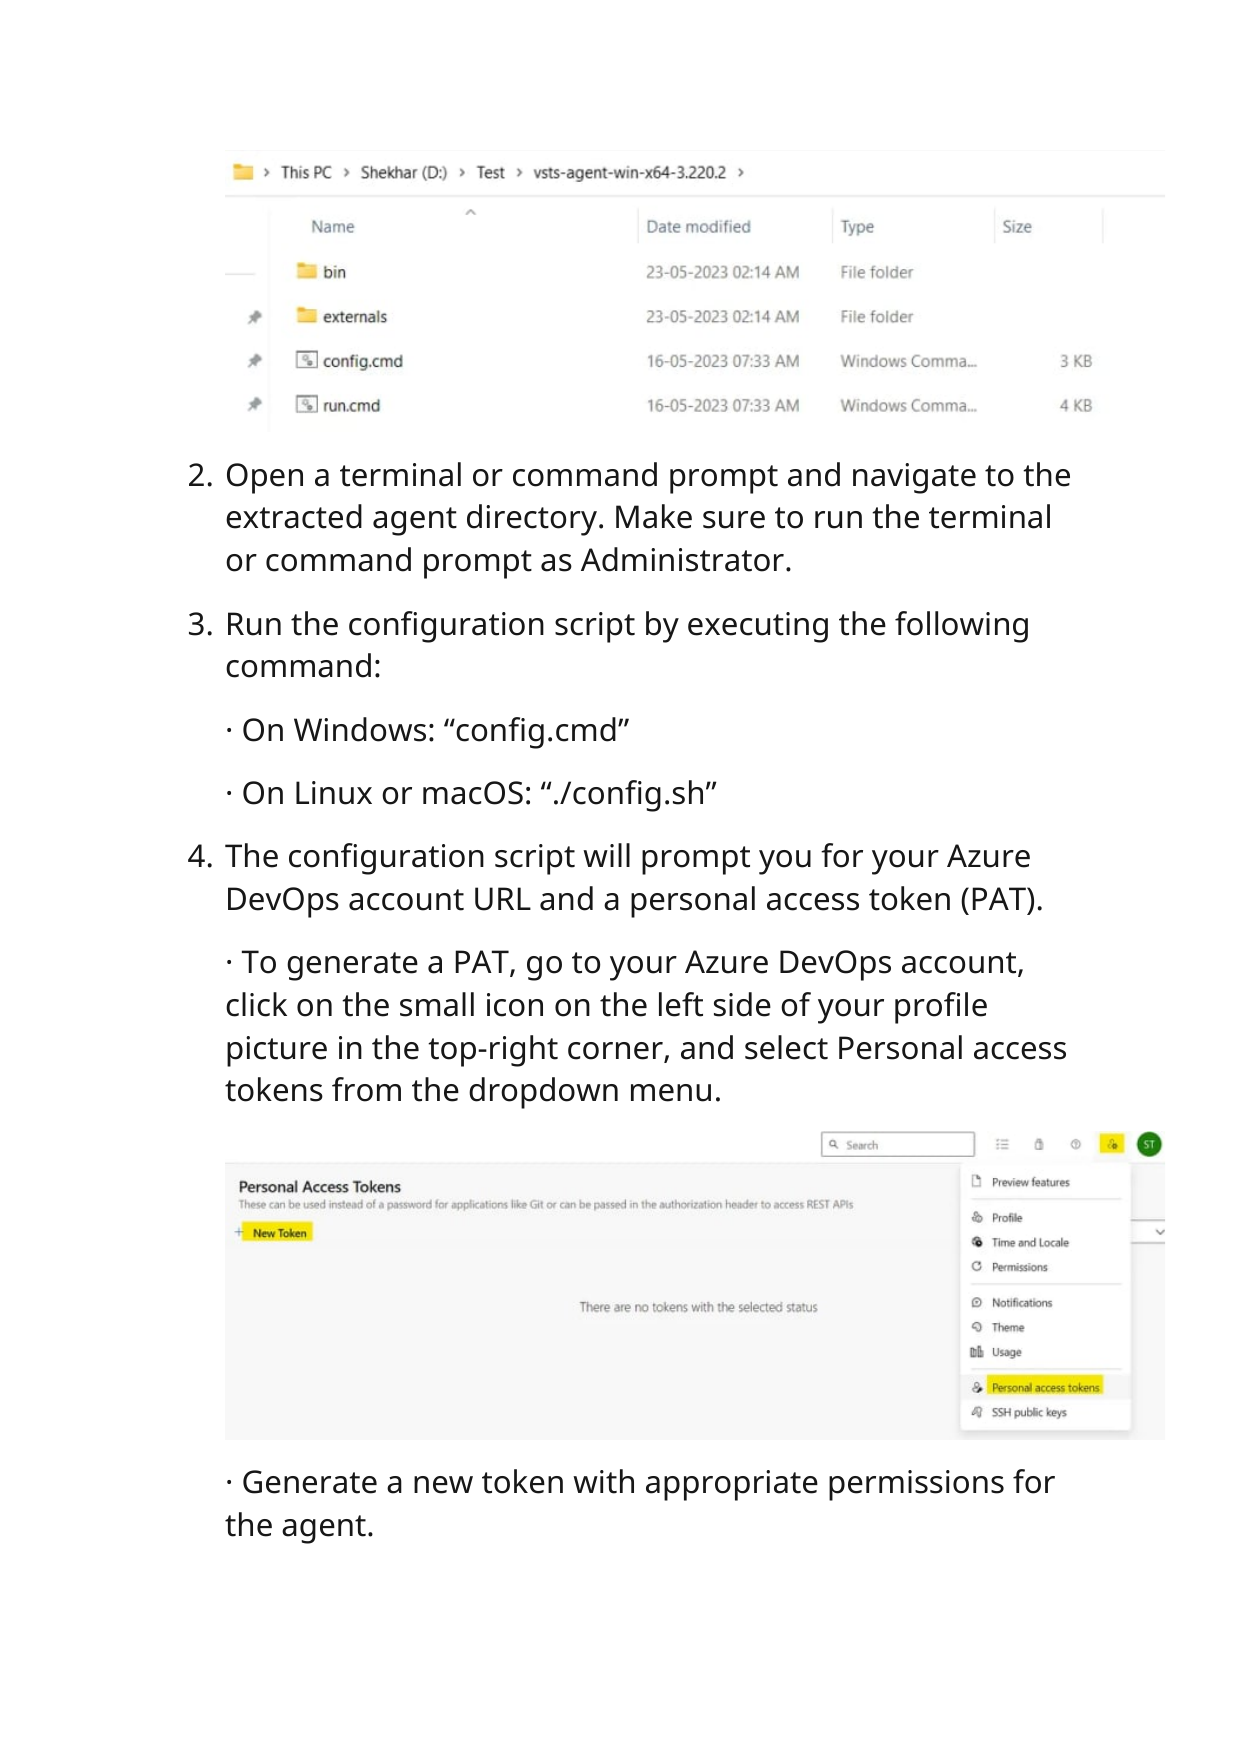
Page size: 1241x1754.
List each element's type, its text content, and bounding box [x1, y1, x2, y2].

list Run the configuration script by executing the following command: [187, 601, 1090, 687]
list The configuration script will prompt you for your Azure DevOps account URL and a personal access token (PAT). [187, 834, 1090, 919]
text · On Linux or macOS: “./config.sh” [225, 771, 1090, 813]
list Open a terminal or command prompt and navigate to the extracted agent directory. Make sure to run the terminal or command prompt as Administrator. [187, 453, 1090, 581]
text · To generate a PAT, go to your Azure DevOps account, click on the small icon on the left side of your profile picture in the top-right corner, and select Personal access tokens from the dropdown menu. [225, 940, 1090, 1111]
text · On Windows: “config.cmd” [225, 707, 1090, 750]
text · Generate a new token with appropriate permissions for the agent. [225, 1461, 1090, 1546]
